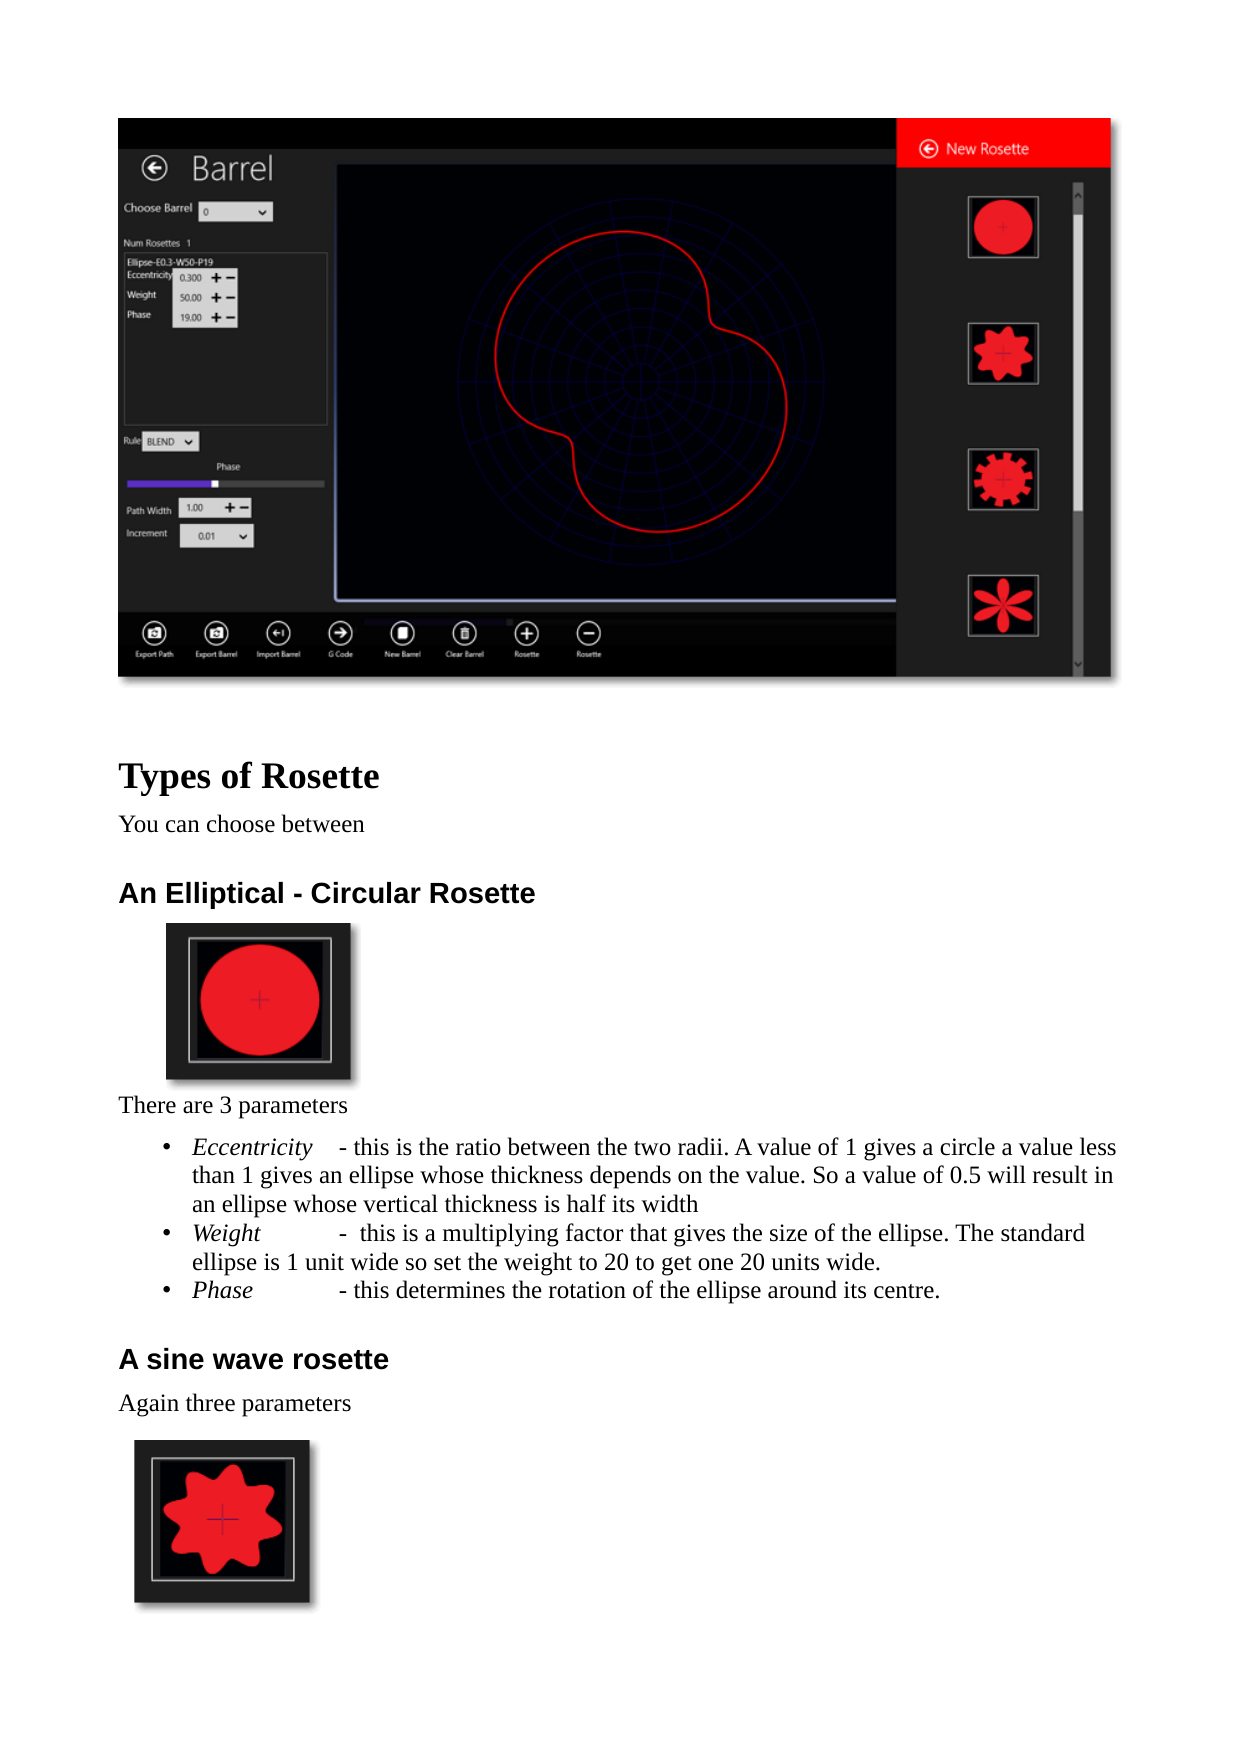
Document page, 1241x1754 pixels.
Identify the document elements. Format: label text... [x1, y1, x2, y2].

subtitle Types of Rosette [118, 754, 1122, 797]
picture [166, 923, 362, 1091]
list Eccentricity - this is the ratio between the two radii. A value of 1 gives a circle a value less than 1 gives an ellipse whose thickness depends on the value. So a value of 0.5 will result in an ellipse whose vertical thickness is half its width [162, 1132, 1122, 1218]
text There are 3 parameters [118, 922, 1122, 1119]
picture [118, 118, 1122, 688]
list Phase - this determines the rotation of the ellipse around its centre. [162, 1276, 1122, 1304]
subtitle A sine wave rosette [118, 1342, 1122, 1375]
list Weight - this is a multiplying factor that gives the size of the ellipse. The standard ellipse is 1 unit wide so set the weight to 20 to get one 20 units wide. [162, 1218, 1122, 1276]
text You can choose between [118, 809, 1122, 838]
subtitle An Elliptical - Circular Rosette [118, 876, 1122, 909]
picture [134, 1440, 321, 1614]
text Again three parameters [118, 1388, 1122, 1417]
